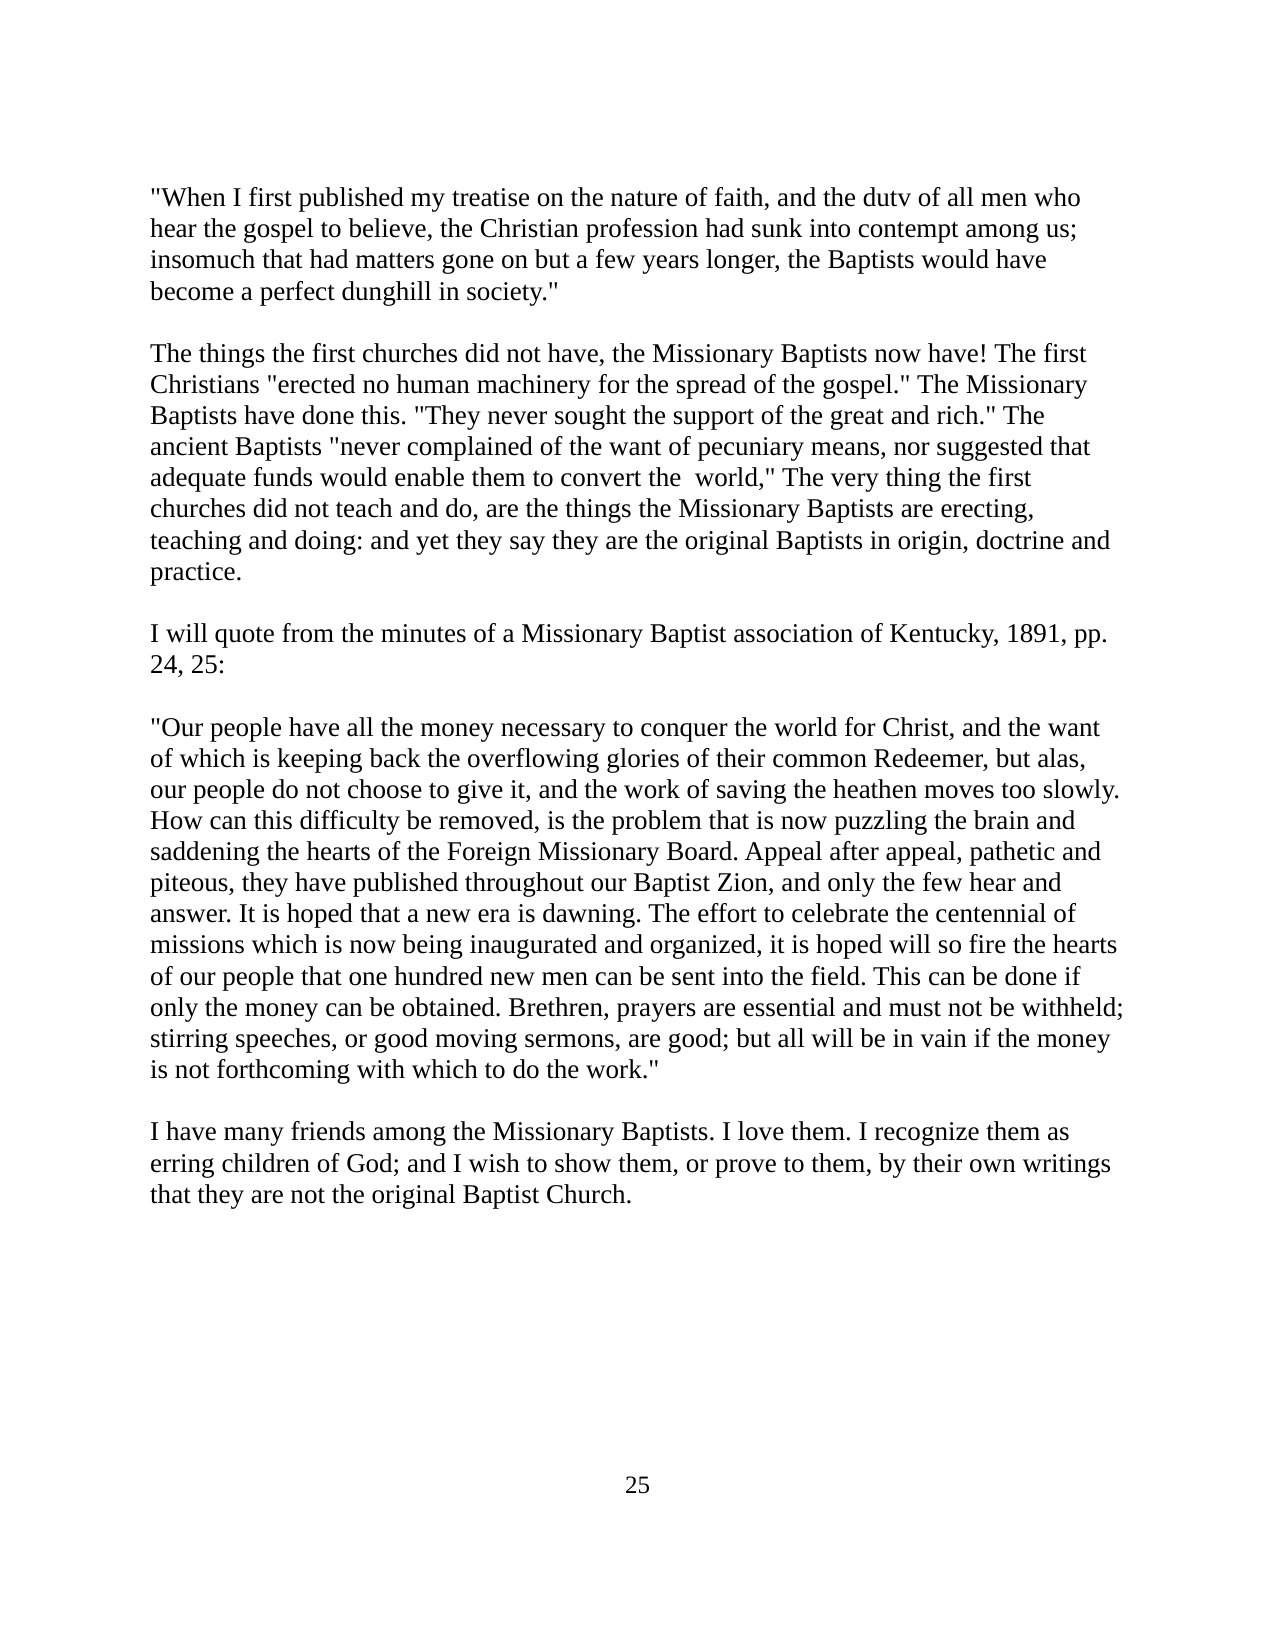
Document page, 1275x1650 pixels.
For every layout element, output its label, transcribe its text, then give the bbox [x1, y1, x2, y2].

text "Our people have all the money necessary to conquer the world for Christ, and the want of which is keeping back the overflowing glories of their common Redeemer, but alas, our people do not choose to give it, and the work of saving the heathen moves too slowly. How can this difficulty be removed, is the problem that is now puzzling the brain and saddening the hearts of the Foreign Missionary Board. Appeal after appeal, pathetic and piteous, they have published throughout our Baptist Zion, and only the few hear and answer. It is hoped that a new era is dawning. The effort to celebrate the centennial of missions which is now being inaugurated and organized, it is hoped will so fire the hearts of our people that one hundred new men can be sent into the field. This can be done if only the money can be obtained. Brethren, prayers are essential and must not be withheld; stirring speeches, or good moving sermons, are good; but all will be in vain if the money is not forthcoming with which to do the work." [150, 711, 1125, 1084]
text "When I first published my treatise on the nature of faith, and the dutv of all men who hear the gospel to believe, the Christian profession had sunk into contempt among us; insomuch that had matters gone on but a few years longer, the Baptists would have become a perfect dunghill in society." [150, 181, 1125, 306]
text The things the first churches did not have, the Missionary Baptists now have! The first Christians "erected no human machinery for the spread of the gospel." The Missionary Baptists have done this. "They never sought the support of the great and rich." The ancient Baptists "never complained of the want of pecuniary means, nor suggested that adequate funds would enable them to convert the world," The very thing the first churches did not teach and do, are the things the Missionary Baptists are erecting, teaching and doing: and yet they say they are the original Baptists in origin, doctrine and practice. [150, 337, 1125, 586]
text I will quote from the minutes of a Missionary Baptist association of Kentucky, 1891, pp. 24, 25: [150, 617, 1125, 679]
text I have many friends among the Missionary Baptists. I love them. I recognize them as erring children of God; and I wish to show them, or prove to them, by their own writings that they are not the original Baptist Church. [150, 1116, 1125, 1209]
